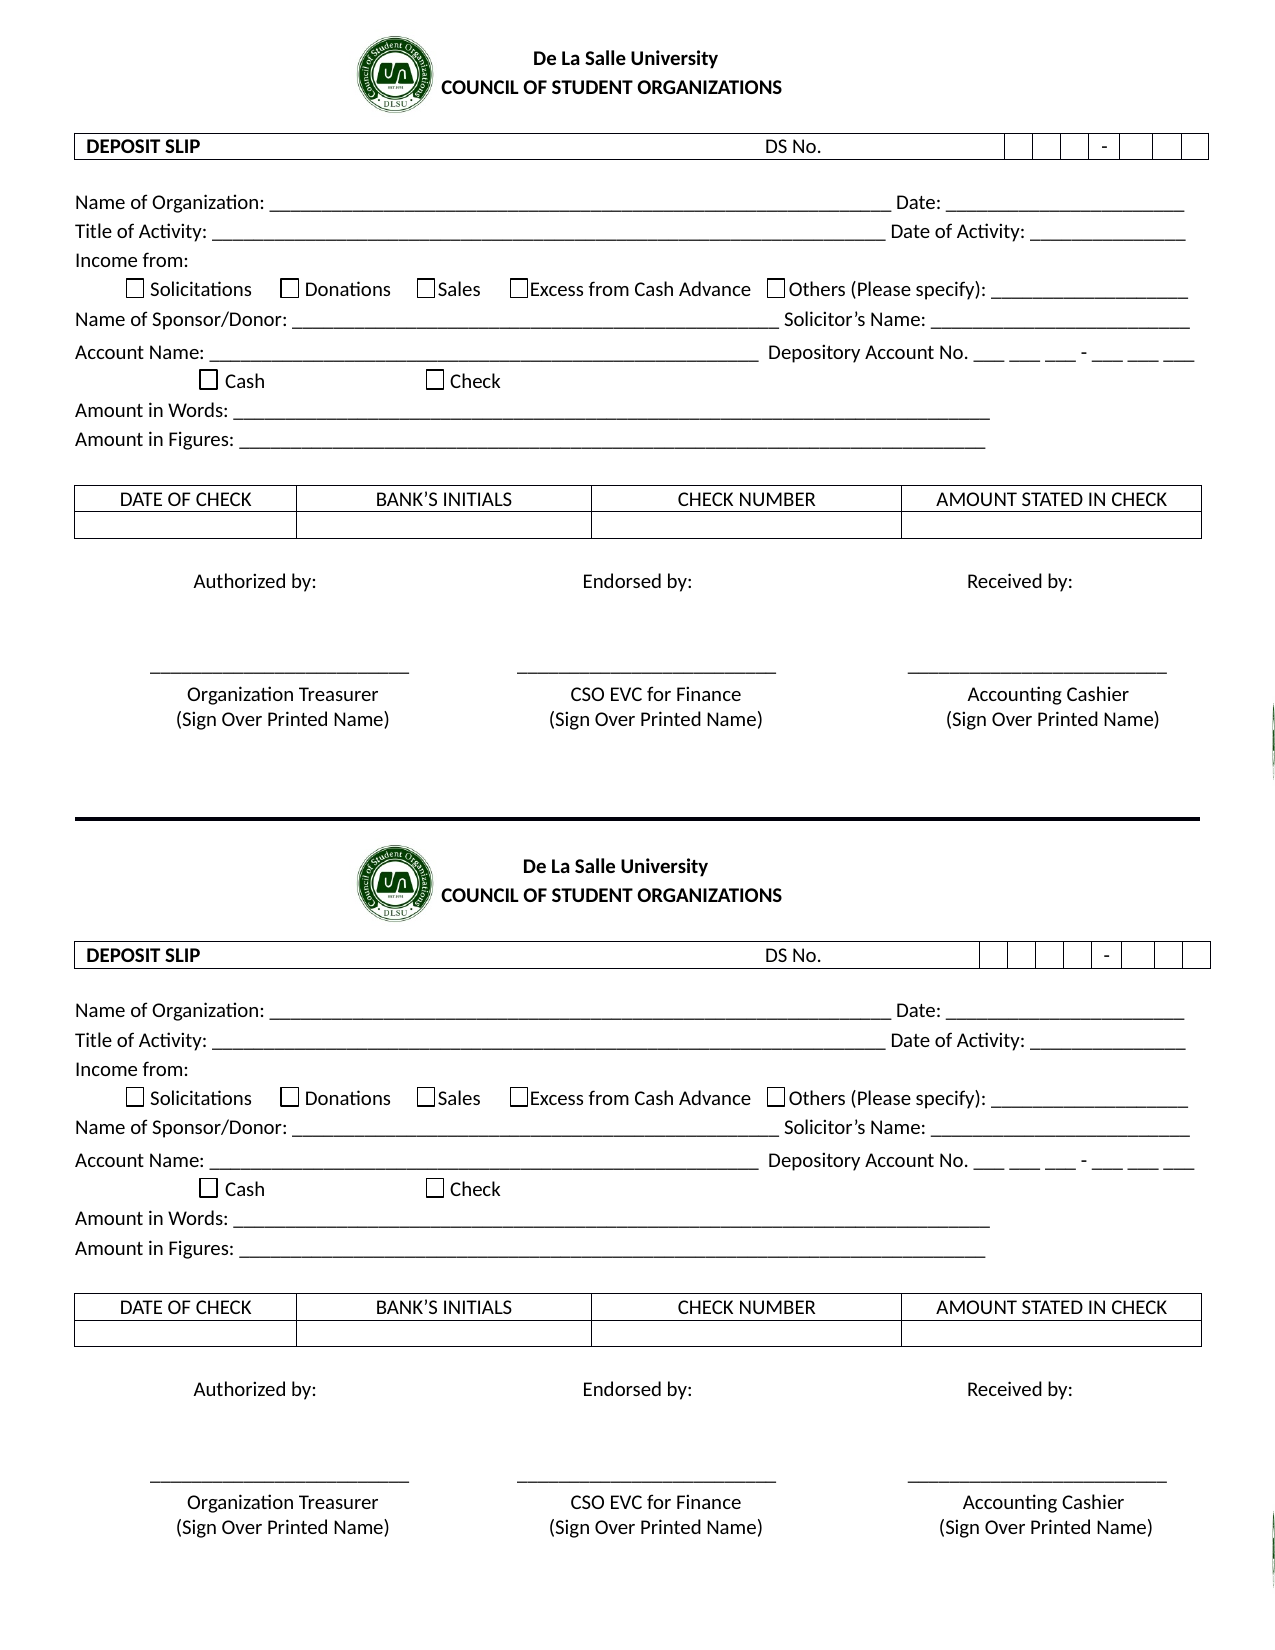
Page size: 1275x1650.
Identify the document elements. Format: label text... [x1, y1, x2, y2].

table_header [1120, 134, 1152, 159]
table_header Received by: [829, 568, 1211, 593]
text Cash Check [75, 1176, 1200, 1202]
table_header CHECK NUMBER [592, 486, 901, 511]
text Amount in Words: _________________________________________________________________________ [75, 1206, 1200, 1231]
table_header [1033, 134, 1060, 159]
table_header Received by: [829, 1376, 1211, 1402]
table_header [1061, 134, 1088, 159]
text [75, 883, 349, 908]
text Amount in Words: _________________________________________________________________________ [75, 397, 1200, 423]
table_header [1036, 942, 1063, 967]
text Solicitations Donations Sales Excess from Cash Advance Others (Please specify): ___________________ [75, 277, 1200, 302]
text Title of Activity: _________________________________________________________________ Date of Activity: _______________ [75, 1027, 1200, 1052]
table_header CSO EVC for Finance (Sign Over Printed Name) [458, 681, 840, 732]
table_header Organization Treasurer (Sign Over Printed Name) [75, 681, 458, 732]
table_header DATE OF CHECK [75, 486, 296, 511]
text Cash Check [75, 368, 1200, 393]
table_cell [297, 1321, 591, 1346]
table_header Authorized by: [64, 1376, 446, 1402]
text _________________________ _________________________ _________________________ [75, 652, 1200, 677]
text Amount in Figures: ________________________________________________________________________ [75, 426, 1200, 452]
text Name of Sponsor/Donor: _______________________________________________ Solicitor’s Name: _________________________ [75, 1114, 1200, 1140]
table_header [980, 942, 1007, 967]
table_cell [592, 512, 901, 538]
text COUNCIL OF STUDENT ORGANIZATIONS [439, 883, 1200, 908]
table_header BANK’S INITIALS [297, 486, 591, 511]
table_header CHECK NUMBER [592, 1294, 901, 1319]
table_header BANK’S INITIALS [297, 1294, 591, 1319]
picture [349, 838, 439, 928]
text Amount in Figures: ________________________________________________________________________ [75, 1235, 1200, 1260]
table_header Endorsed by: [446, 1376, 829, 1402]
table_header [1153, 134, 1181, 159]
table_cell [75, 1321, 296, 1346]
text [75, 74, 349, 99]
table_cell [902, 512, 1201, 538]
table_header - [1089, 134, 1119, 159]
table_cell [75, 512, 296, 538]
table_cell [297, 512, 591, 538]
text Account Name: _____________________________________________________ Depository Account No. ___ ___ ___ - ___ ___ ___ [75, 1147, 1200, 1173]
table_header [1183, 942, 1210, 967]
table_header Organization Treasurer (Sign Over Printed Name) [75, 1489, 458, 1540]
text De La Salle University [533, 45, 1200, 70]
table_header [1008, 942, 1035, 967]
table_header - [1092, 942, 1121, 967]
table_header Endorsed by: [446, 568, 829, 593]
table_header DEPOSIT SLIP DS No. [75, 942, 979, 967]
text Title of Activity: _________________________________________________________________ Date of Activity: _______________ [75, 218, 1200, 244]
table_header Accounting Cashier (Sign Over Printed Name) [840, 1489, 1200, 1540]
table_header AMOUNT STATED IN CHECK [902, 1294, 1201, 1319]
table_header [1155, 942, 1182, 967]
table_header [1064, 942, 1091, 967]
text Name of Organization: ____________________________________________________________ Date: _______________________ [75, 998, 1200, 1023]
text Income from: [75, 1056, 1200, 1081]
text _________________________ _________________________ _________________________ [75, 1460, 1200, 1485]
table_header DEPOSIT SLIP DS No. [75, 134, 1004, 159]
table_header [1122, 942, 1154, 967]
picture [349, 29, 439, 119]
text Name of Sponsor/Donor: _______________________________________________ Solicitor’s Name: _________________________ [75, 306, 1200, 331]
table_header [1005, 134, 1032, 159]
text Account Name: _____________________________________________________ Depository Account No. ___ ___ ___ - ___ ___ ___ [75, 339, 1200, 364]
text Solicitations Donations Sales Excess from Cash Advance Others (Please specify): ___________________ [75, 1085, 1200, 1111]
table_header Accounting Cashier (Sign Over Printed Name) [840, 681, 1200, 732]
text De La Salle University [518, 853, 1200, 879]
table_header CSO EVC for Finance (Sign Over Printed Name) [458, 1489, 840, 1540]
table_cell [592, 1321, 901, 1346]
text Income from: [75, 247, 1200, 273]
table_header AMOUNT STATED IN CHECK [902, 486, 1201, 511]
text COUNCIL OF STUDENT ORGANIZATIONS [439, 74, 1200, 99]
table_header [1182, 134, 1208, 159]
table_header Authorized by: [64, 568, 446, 593]
text Name of Organization: ____________________________________________________________ Date: _______________________ [75, 189, 1200, 214]
table_cell [902, 1321, 1201, 1346]
table_header DATE OF CHECK [75, 1294, 296, 1319]
